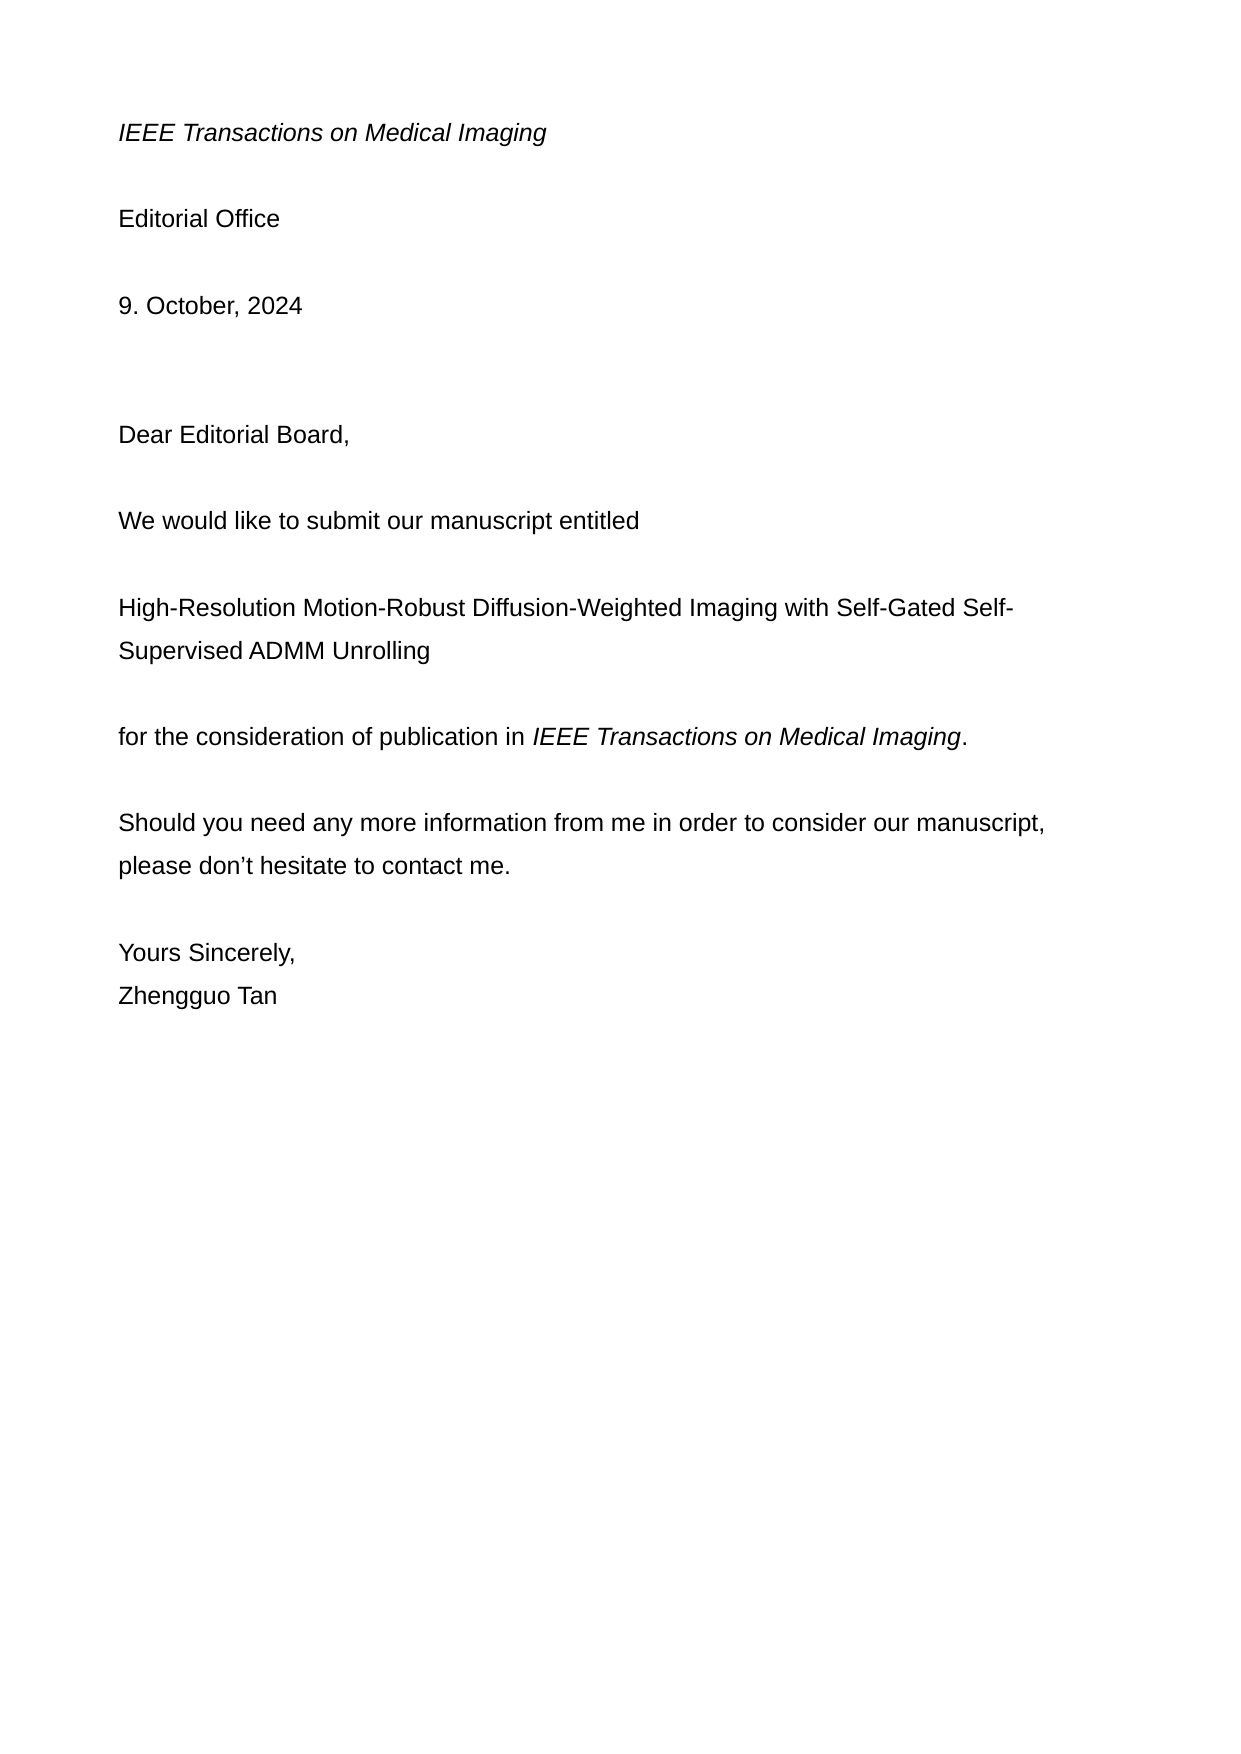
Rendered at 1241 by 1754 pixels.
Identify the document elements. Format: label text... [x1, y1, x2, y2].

text Should you need any more information from me in order to consider our manuscript, please don’t hesitate to contact me. [118, 808, 1122, 880]
text Dear Editorial Board, [118, 420, 1122, 449]
text 9. October, 2024 [118, 291, 1122, 319]
text We would like to submit our manuscript entitled [118, 506, 1122, 535]
text for the consideration of publication in IEEE Transactions on Medical Imaging. [118, 722, 1122, 751]
text Yours Sincerely, [118, 937, 1122, 966]
text High-Resolution Motion-Robust Diffusion-Weighted Imaging with Self-Gated Self-Supervised ADMM Unrolling [118, 592, 1122, 664]
text IEEE Transactions on Medical Imaging [118, 118, 1122, 147]
text Zhengguo Tan [118, 981, 1122, 1009]
text Editorial Office [118, 204, 1122, 233]
